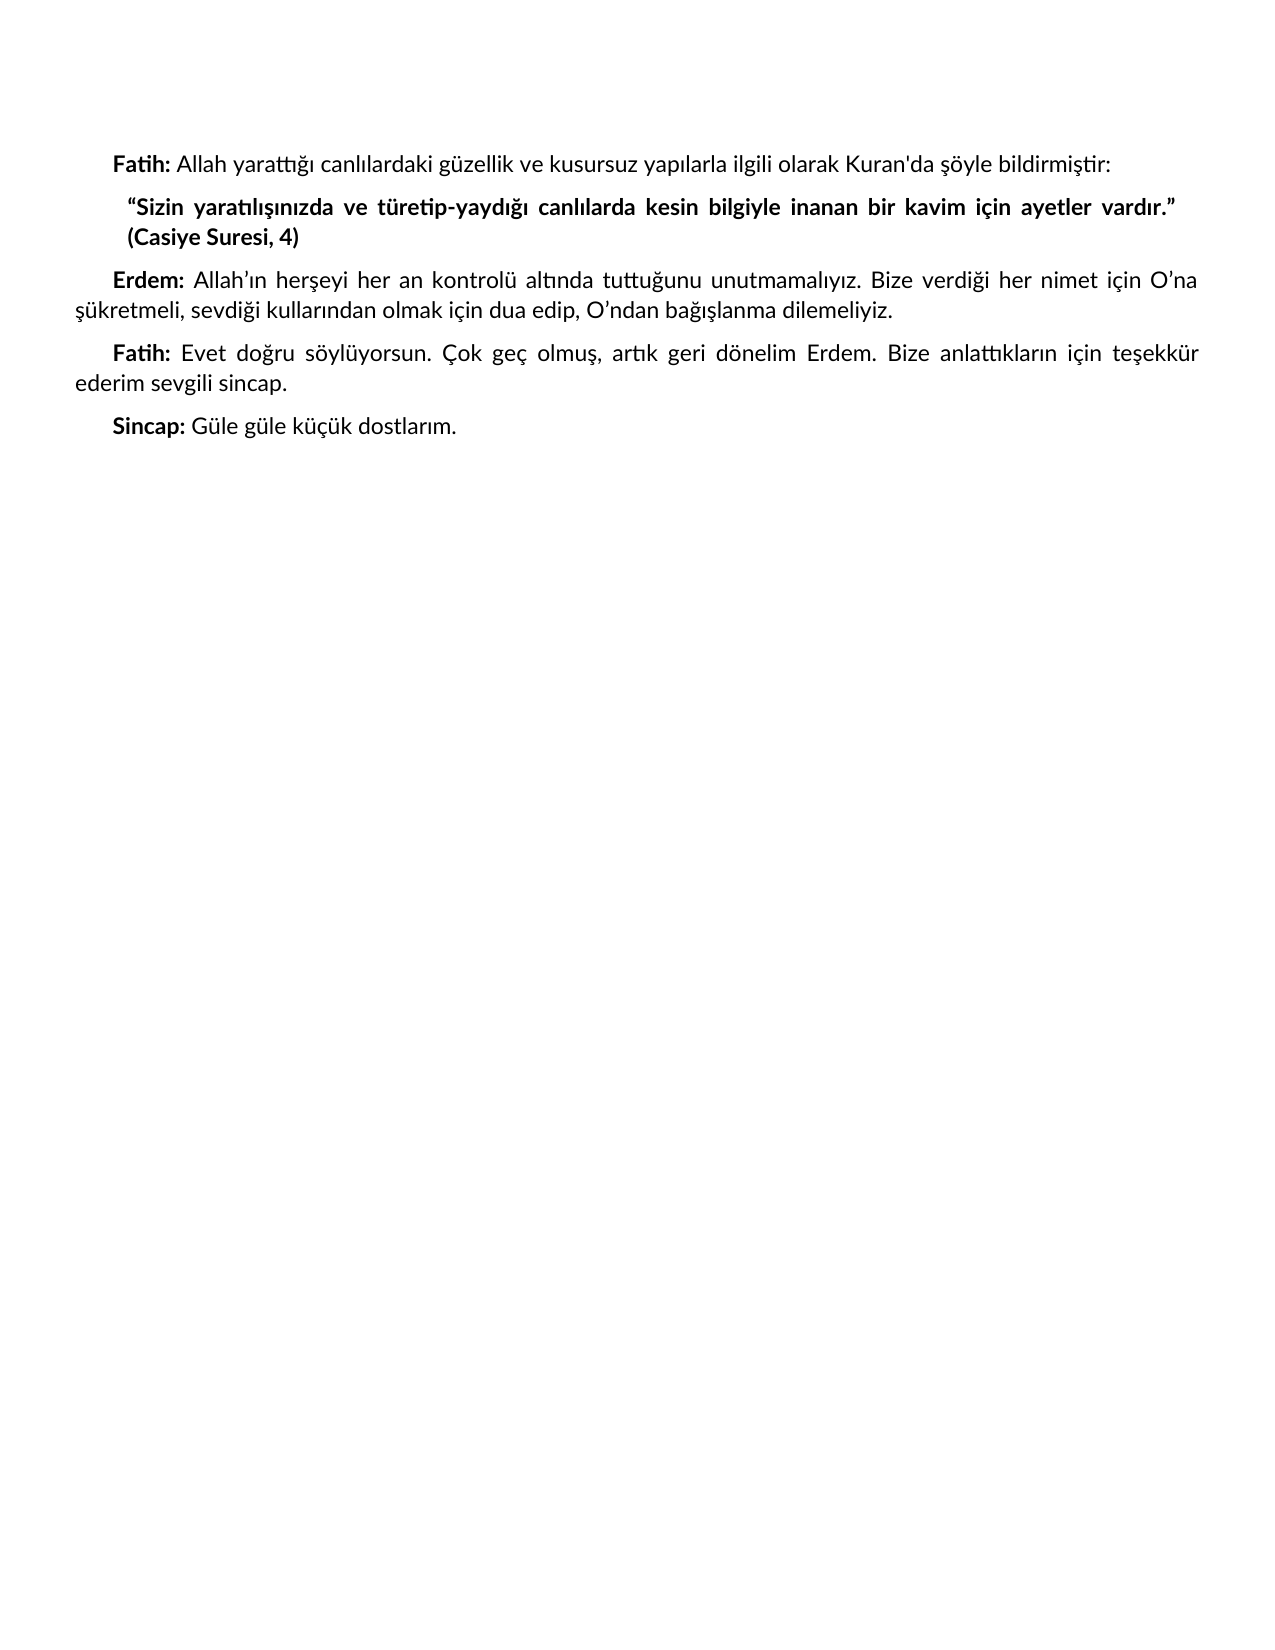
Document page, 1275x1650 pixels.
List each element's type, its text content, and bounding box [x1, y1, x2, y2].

text Fatih: Allah yarattığı canlılardaki güzellik ve kusursuz yapılarla ilgili olarak Kuran'da şöyle bildirmiştir: [75, 150, 1200, 177]
text Erdem: Allah’ın herşeyi her an kontrolü altında tuttuğunu unutmamalıyız. Bize verdiği her nimet için O’na şükretmeli, sevdiği kullarından olmak için dua edip, O’ndan bağışlanma dilemeliyiz. [75, 266, 1200, 323]
text Fatih: Evet doğru söylüyorsun. Çok geç olmuş, artık geri dönelim Erdem. Bize anlattıkların için teşekkür ederim sevgili sincap. [75, 338, 1200, 396]
text Sincap: Güle güle küçük dostlarım. [75, 411, 1200, 439]
text “Sizin yaratılışınızda ve türetip-yaydığı canlılarda kesin bilgiyle inanan bir kavim için ayetler vardır.” (Casiye Suresi, 4) [127, 193, 1177, 250]
